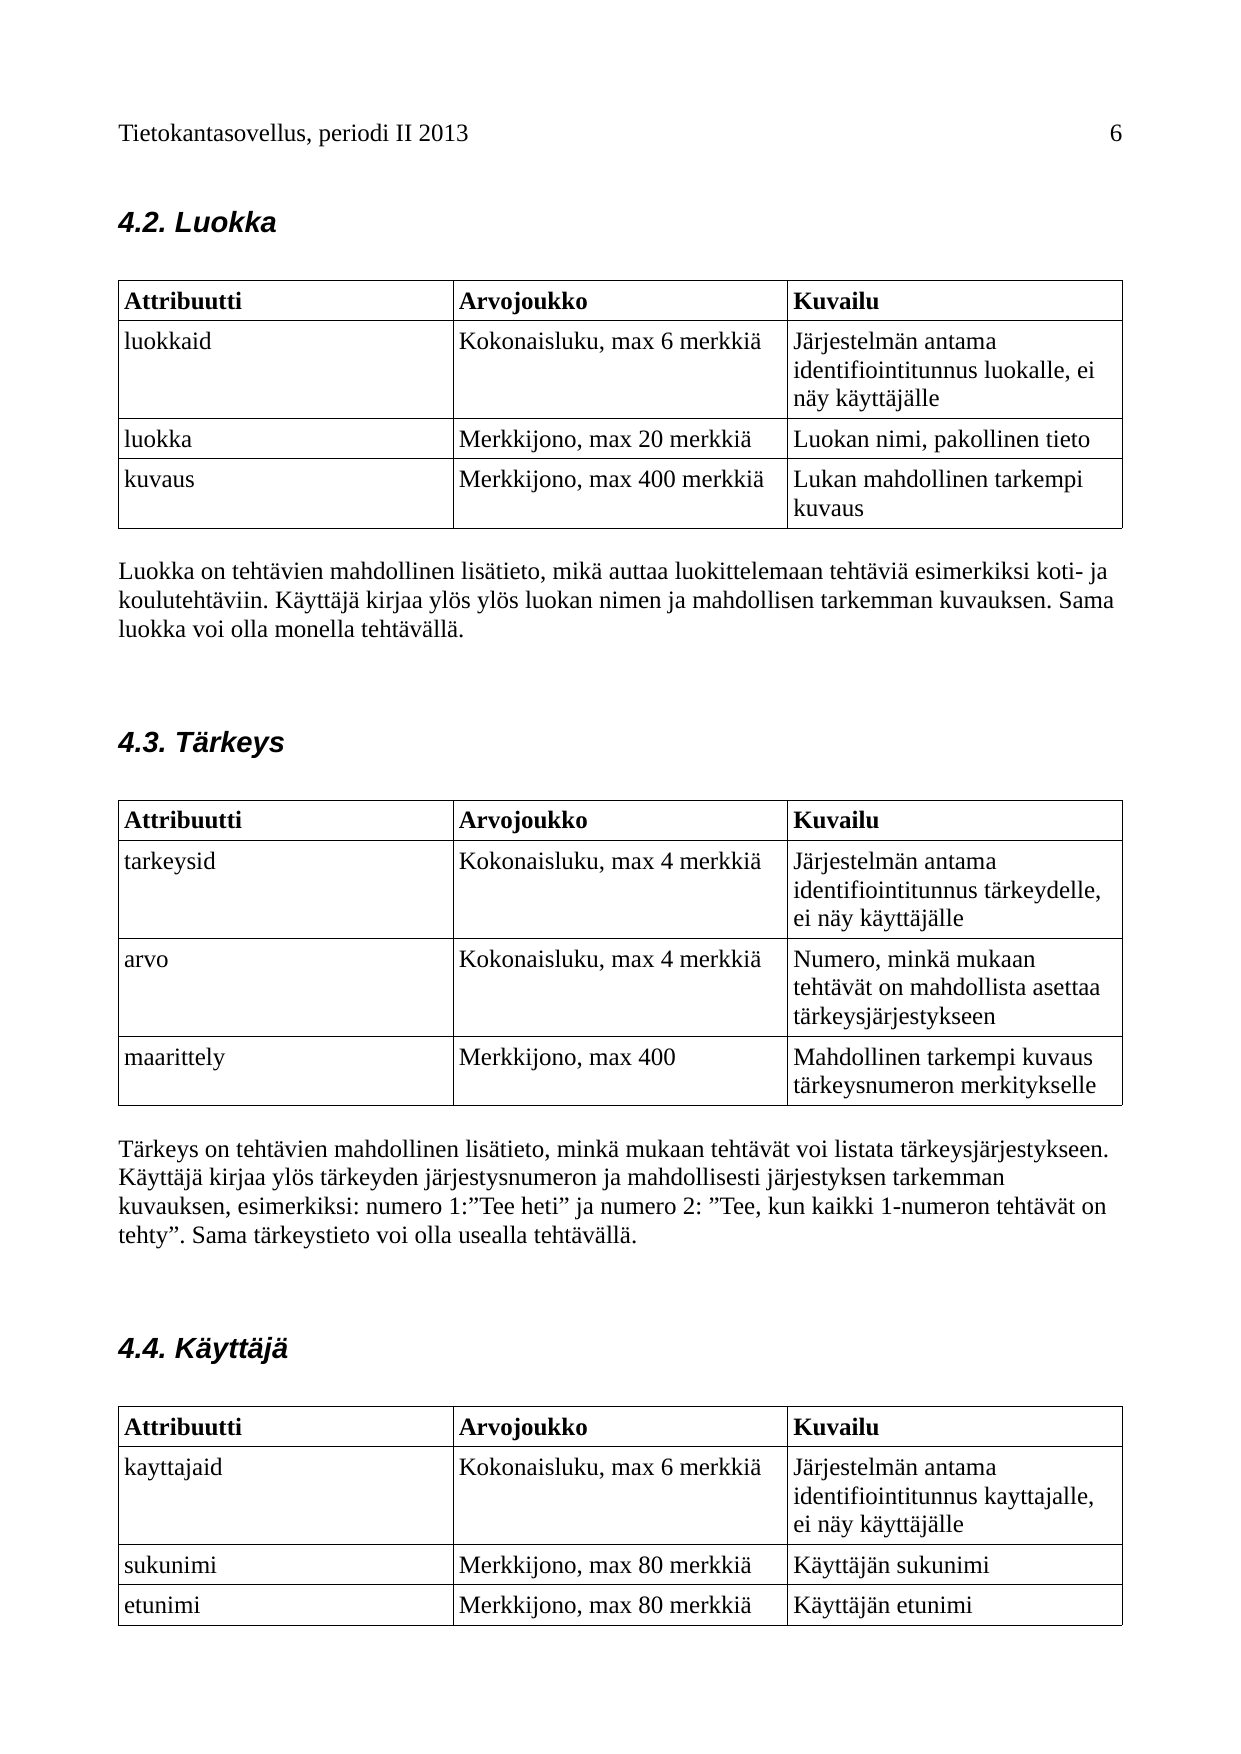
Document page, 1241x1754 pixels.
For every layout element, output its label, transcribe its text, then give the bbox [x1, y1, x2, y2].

table_cell Kokonaisluku, max 6 merkkiä [454, 321, 787, 418]
subtitle 4.2. Luokka [118, 205, 1122, 239]
table_cell Käyttäjän sukunimi [788, 1545, 1122, 1584]
table_header Attribuutti [119, 1407, 453, 1446]
table_cell luokka [119, 419, 453, 458]
table_cell Järjestelmän antama identifiointitunnus luokalle, ei näy käyttäjälle [788, 321, 1122, 418]
table_header Kuvailu [788, 1407, 1122, 1446]
table_cell Numero, minkä mukaan tehtävät on mahdollista asettaa tärkeysjärjestykseen [788, 939, 1122, 1036]
table_cell Lukan mahdollinen tarkempi kuvaus [788, 459, 1122, 527]
table_header Kuvailu [788, 801, 1122, 840]
table_header Kuvailu [788, 281, 1122, 320]
table_cell Merkkijono, max 20 merkkiä [454, 419, 787, 458]
table_cell Kokonaisluku, max 4 merkkiä [454, 939, 787, 1036]
table_header Attribuutti [119, 801, 453, 840]
table_cell Järjestelmän antama identifiointitunnus tärkeydelle, ei näy käyttäjälle [788, 841, 1122, 938]
table_cell Käyttäjän etunimi [788, 1585, 1122, 1625]
table_cell tarkeysid [119, 841, 453, 938]
table_cell Merkkijono, max 400 [454, 1037, 787, 1105]
table_cell Merkkijono, max 80 merkkiä [454, 1585, 787, 1625]
table_cell Kokonaisluku, max 4 merkkiä [454, 841, 787, 938]
table_cell maarittely [119, 1037, 453, 1105]
subtitle 4.3. Tärkeys [118, 725, 1122, 758]
table_cell etunimi [119, 1585, 453, 1625]
table_cell Merkkijono, max 400 merkkiä [454, 459, 787, 527]
table_header Arvojoukko [454, 801, 787, 840]
table_cell Luokan nimi, pakollinen tieto [788, 419, 1122, 458]
text Luokka on tehtävien mahdollinen lisätieto, mikä auttaa luokittelemaan tehtäviä esimerkiksi koti- ja koulutehtäviin. Käyttäjä kirjaa ylös ylös luokan nimen ja mahdollisen tarkemman kuvauksen. Sama luokka voi olla monella tehtävällä. [118, 556, 1122, 642]
table_header Arvojoukko [454, 281, 787, 320]
table_cell Merkkijono, max 80 merkkiä [454, 1545, 787, 1584]
table_cell luokkaid [119, 321, 453, 418]
table_header Attribuutti [119, 281, 453, 320]
table_cell kayttajaid [119, 1447, 453, 1544]
table_header Arvojoukko [454, 1407, 787, 1446]
text Tärkeys on tehtävien mahdollinen lisätieto, minkä mukaan tehtävät voi listata tärkeysjärjestykseen. Käyttäjä kirjaa ylös tärkeyden järjestysnumeron ja mahdollisesti järjestyksen tarkemman kuvauksen, esimerkiksi: numero 1:”Tee heti” ja numero 2: ”Tee, kun kaikki 1-numeron tehtävät on tehty”. Sama tärkeystieto voi olla usealla tehtävällä. [118, 1134, 1122, 1249]
subtitle 4.4. Käyttäjä [118, 1331, 1122, 1365]
table_cell Mahdollinen tarkempi kuvaus tärkeysnumeron merkitykselle [788, 1037, 1122, 1105]
table_cell sukunimi [119, 1545, 453, 1584]
table_cell kuvaus [119, 459, 453, 527]
table_cell Järjestelmän antama identifiointitunnus kayttajalle, ei näy käyttäjälle [788, 1447, 1122, 1544]
table_cell arvo [119, 939, 453, 1036]
table_cell Kokonaisluku, max 6 merkkiä [454, 1447, 787, 1544]
